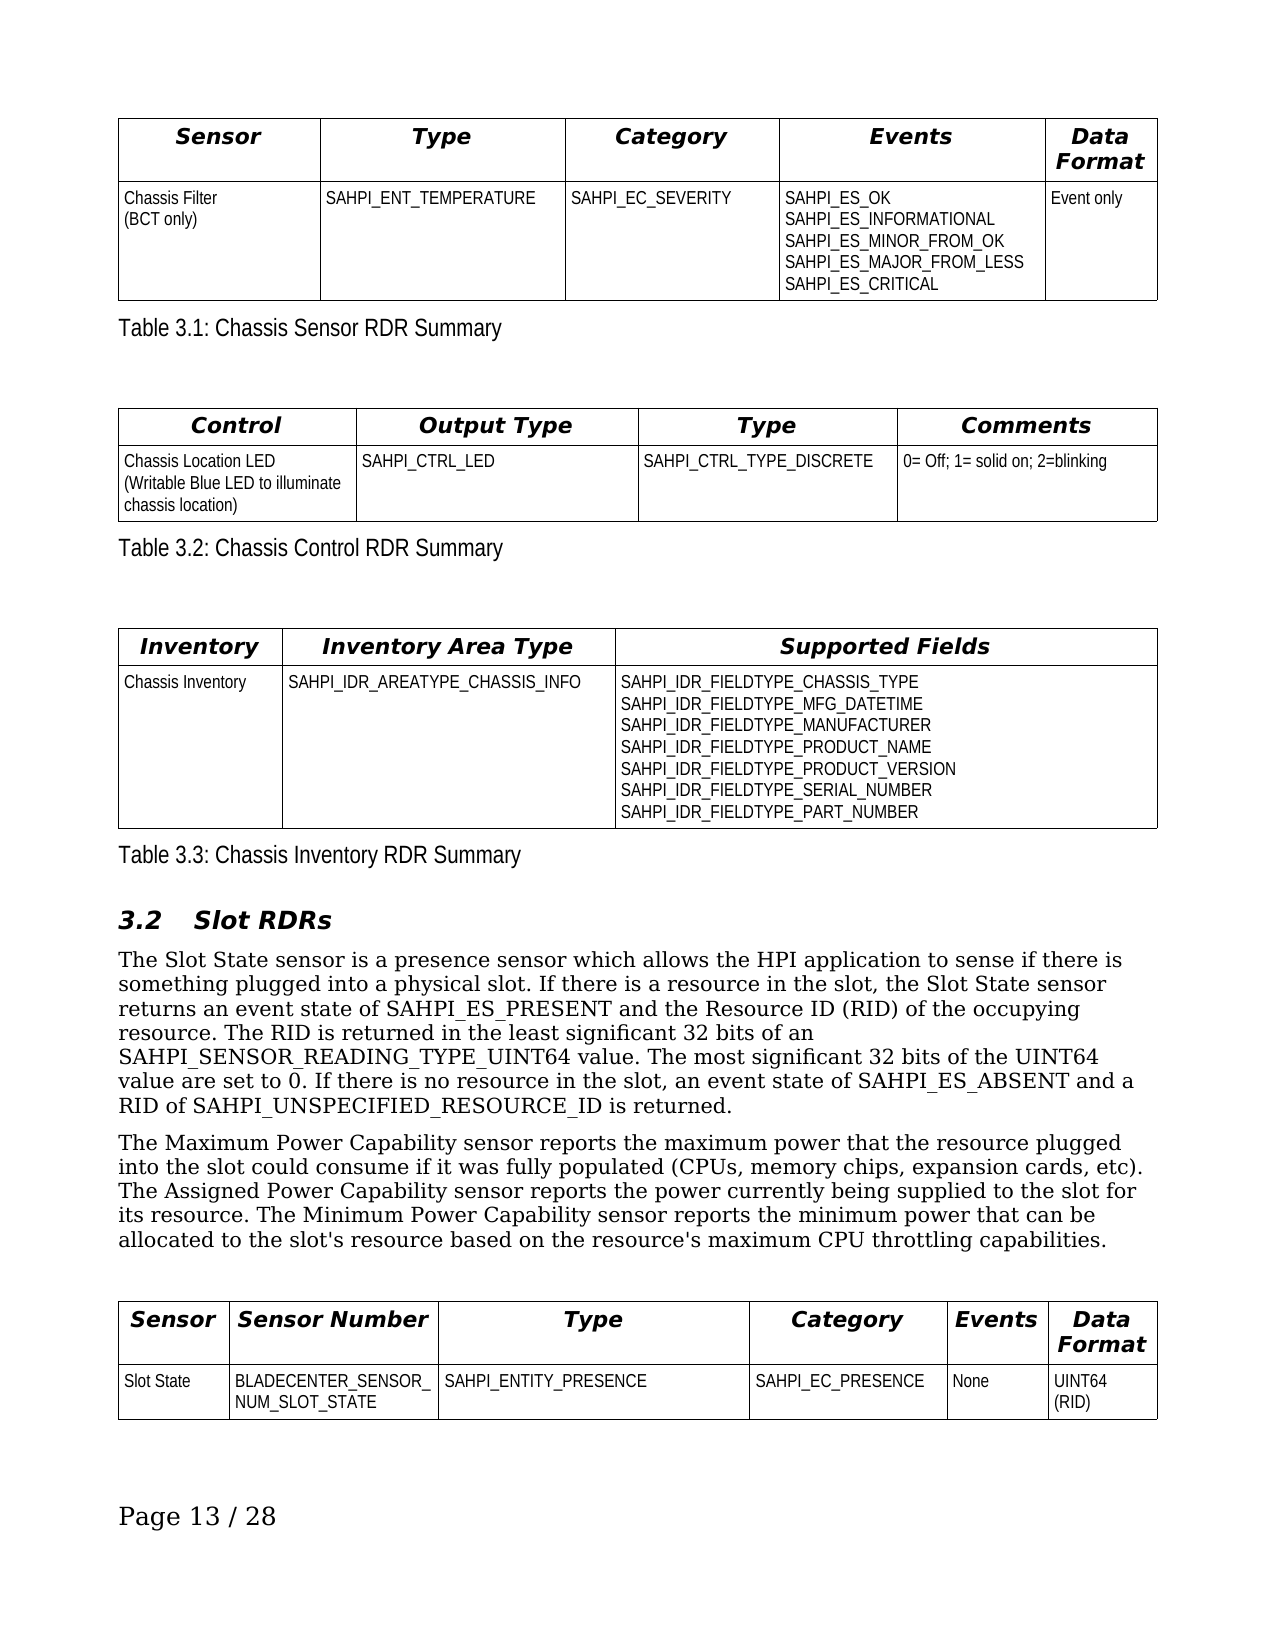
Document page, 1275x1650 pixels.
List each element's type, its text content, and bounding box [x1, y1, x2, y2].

text The Maximum Power Capability sensor reports the maximum power that the resource plugged into the slot could consume if it was fully populated (CPUs, memory chips, expansion cards, etc). The Assigned Power Capability sensor reports the power currently being supplied to the slot for its resource. The Minimum Power Capability sensor reports the minimum power that can be allocated to the slot's resource based on the resource's maximum CPU throttling capabilities. [118, 1131, 1157, 1252]
table_header Data Format [1049, 1302, 1157, 1364]
table_header Inventory [119, 629, 282, 665]
text Table 3.2: Chassis Control RDR Summary [118, 533, 1157, 562]
table_header Comments [898, 409, 1157, 444]
table_header Control [119, 409, 356, 444]
table_cell SAHPI_EC_PRESENCE [750, 1365, 947, 1418]
table_cell Chassis Filter (BCT only) [119, 182, 320, 300]
subtitle Slot RDRs [118, 907, 1157, 936]
table_header Type [321, 119, 565, 181]
table_cell Chassis Inventory [119, 666, 282, 828]
table_header Sensor [119, 1302, 229, 1364]
table_cell Chassis Location LED (Writable Blue LED to illuminate chassis location) [119, 446, 356, 521]
table_cell BLADECENTER_SENSOR_NUM_SLOT_STATE [230, 1365, 438, 1418]
table_header Category [750, 1302, 947, 1364]
text Table 3.1: Chassis Sensor RDR Summary [118, 313, 1157, 341]
table_cell SAHPI_IDR_AREATYPE_CHASSIS_INFO [283, 666, 615, 828]
table_header Sensor [119, 119, 320, 181]
table_cell SAHPI_ES_OK SAHPI_ES_INFORMATIONAL SAHPI_ES_MINOR_FROM_OK SAHPI_ES_MAJOR_FROM_LESS SAHPI_ES_CRITICAL [780, 182, 1045, 300]
table_cell SAHPI_CTRL_LED [357, 446, 638, 521]
table_cell UINT64 (RID) [1049, 1365, 1157, 1418]
text The Slot State sensor is a presence sensor which allows the HPI application to sense if there is something plugged into a physical slot. If there is a resource in the slot, the Slot State sensor returns an event state of SAHPI_ES_PRESENT and the Resource ID (RID) of the occupying resource. The RID is returned in the least significant 32 bits of an SAHPI_SENSOR_READING_TYPE_UINT64 value. The most significant 32 bits of the UINT64 value are set to 0. If there is no resource in the slot, an event state of SAHPI_ES_ABSENT and a RID of SAHPI_UNSPECIFIED_RESOURCE_ID is returned. [118, 948, 1157, 1118]
table_cell 0= Off; 1= solid on; 2=blinking [898, 446, 1157, 521]
table_header Supported Fields [616, 629, 1157, 665]
table_header Type [439, 1302, 749, 1364]
table_cell SAHPI_ENTITY_PRESENCE [439, 1365, 749, 1418]
table_header Output Type [357, 409, 638, 444]
table_header Type [639, 409, 897, 444]
table_cell SAHPI_CTRL_TYPE_DISCRETE [639, 446, 897, 521]
table_cell None [948, 1365, 1048, 1418]
text Table 3.3: Chassis Inventory RDR Summary [118, 840, 1157, 869]
table_header Events [948, 1302, 1048, 1364]
table_header Sensor Number [230, 1302, 438, 1364]
table_cell SAHPI_ENT_TEMPERATURE [321, 182, 565, 300]
table_header Inventory Area Type [283, 629, 615, 665]
table_header Data Format [1046, 119, 1157, 181]
table_header Events [780, 119, 1045, 181]
table_cell Event only [1046, 182, 1157, 300]
table_cell SAHPI_IDR_FIELDTYPE_CHASSIS_TYPE SAHPI_IDR_FIELDTYPE_MFG_DATETIME SAHPI_IDR_FIELDTYPE_MANUFACTURER SAHPI_IDR_FIELDTYPE_PRODUCT_NAME SAHPI_IDR_FIELDTYPE_PRODUCT_VERSION SAHPI_IDR_FIELDTYPE_SERIAL_NUMBER SAHPI_IDR_FIELDTYPE_PART_NUMBER [616, 666, 1157, 828]
table_cell SAHPI_EC_SEVERITY [566, 182, 779, 300]
table_header Category [566, 119, 779, 181]
table_cell Slot State [119, 1365, 229, 1418]
